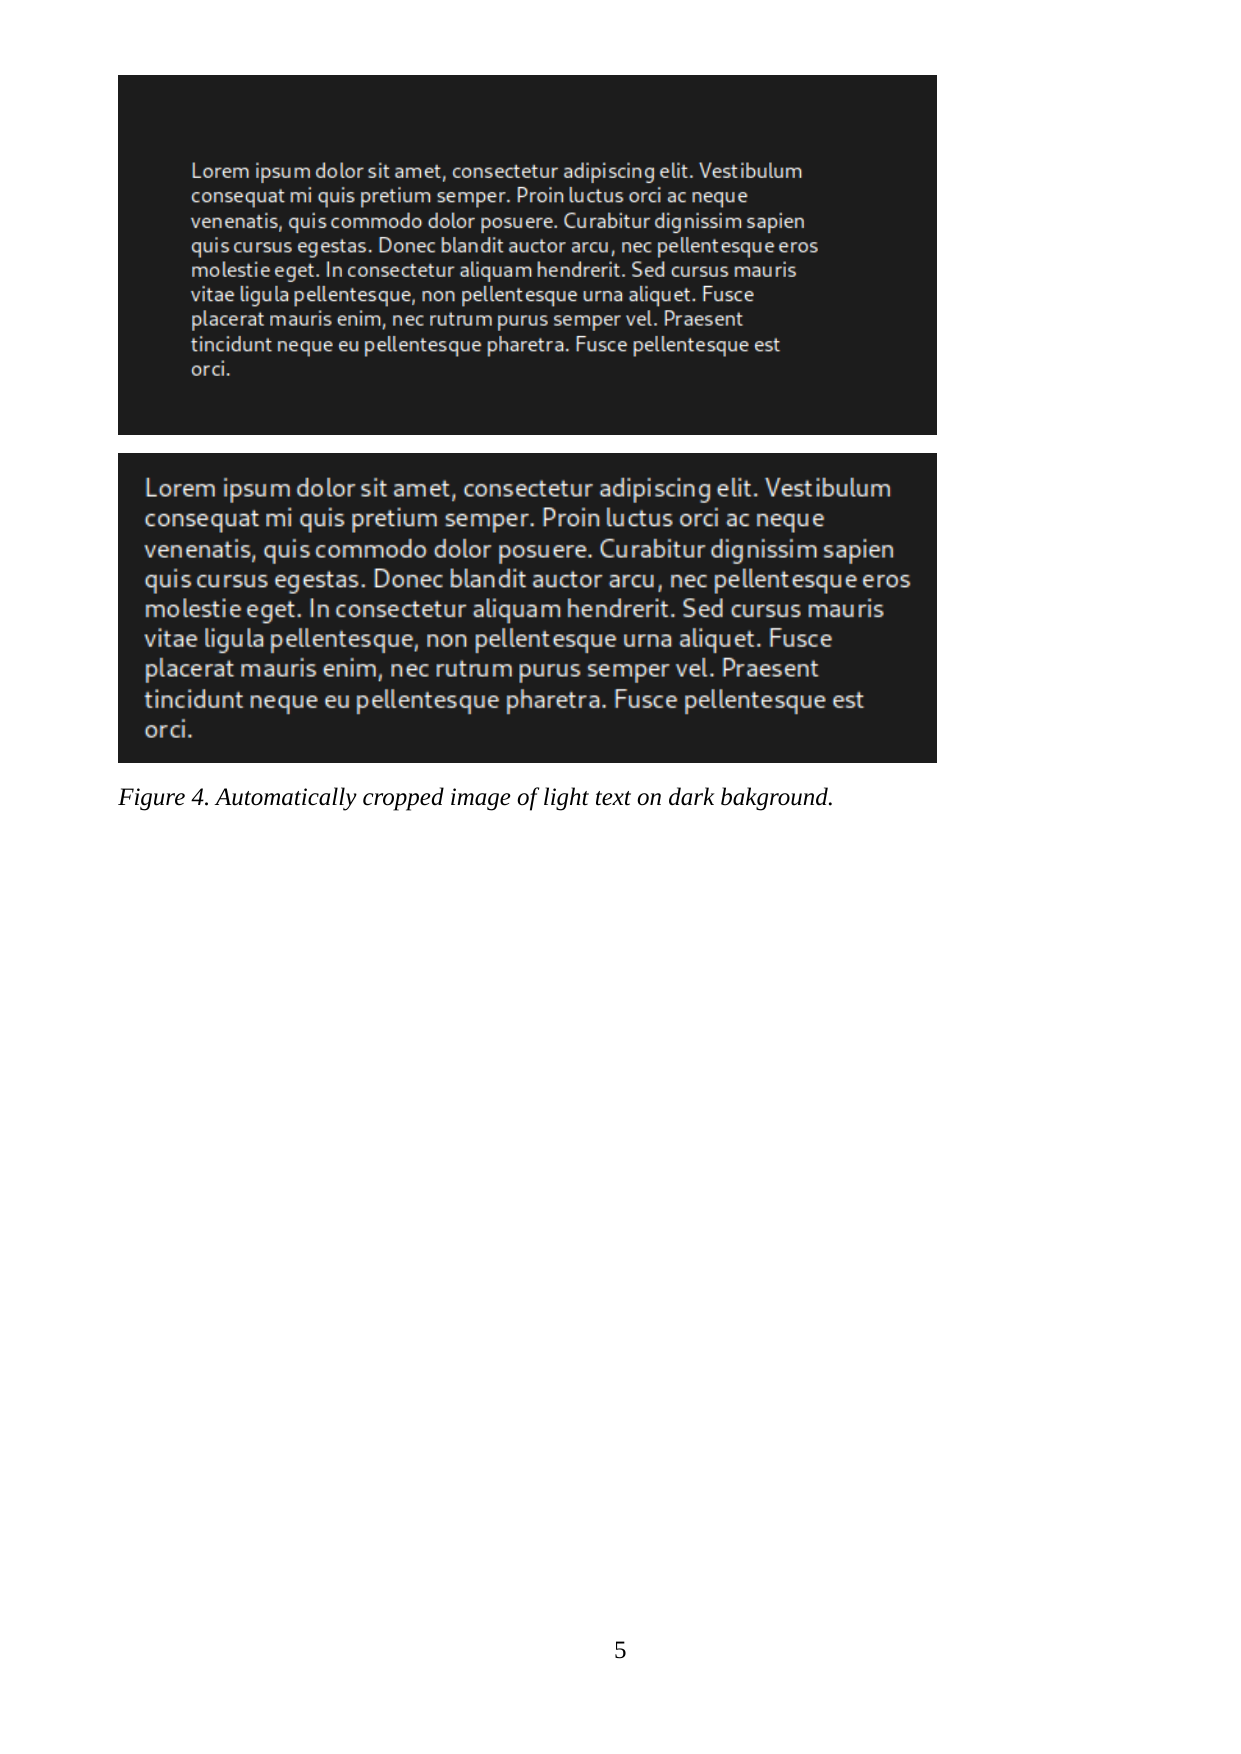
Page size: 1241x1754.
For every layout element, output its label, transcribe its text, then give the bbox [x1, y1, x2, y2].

picture [118, 75, 937, 435]
picture [118, 453, 937, 763]
text Figure 4. Automatically cropped image of light text on dark bakground. [118, 782, 1122, 810]
